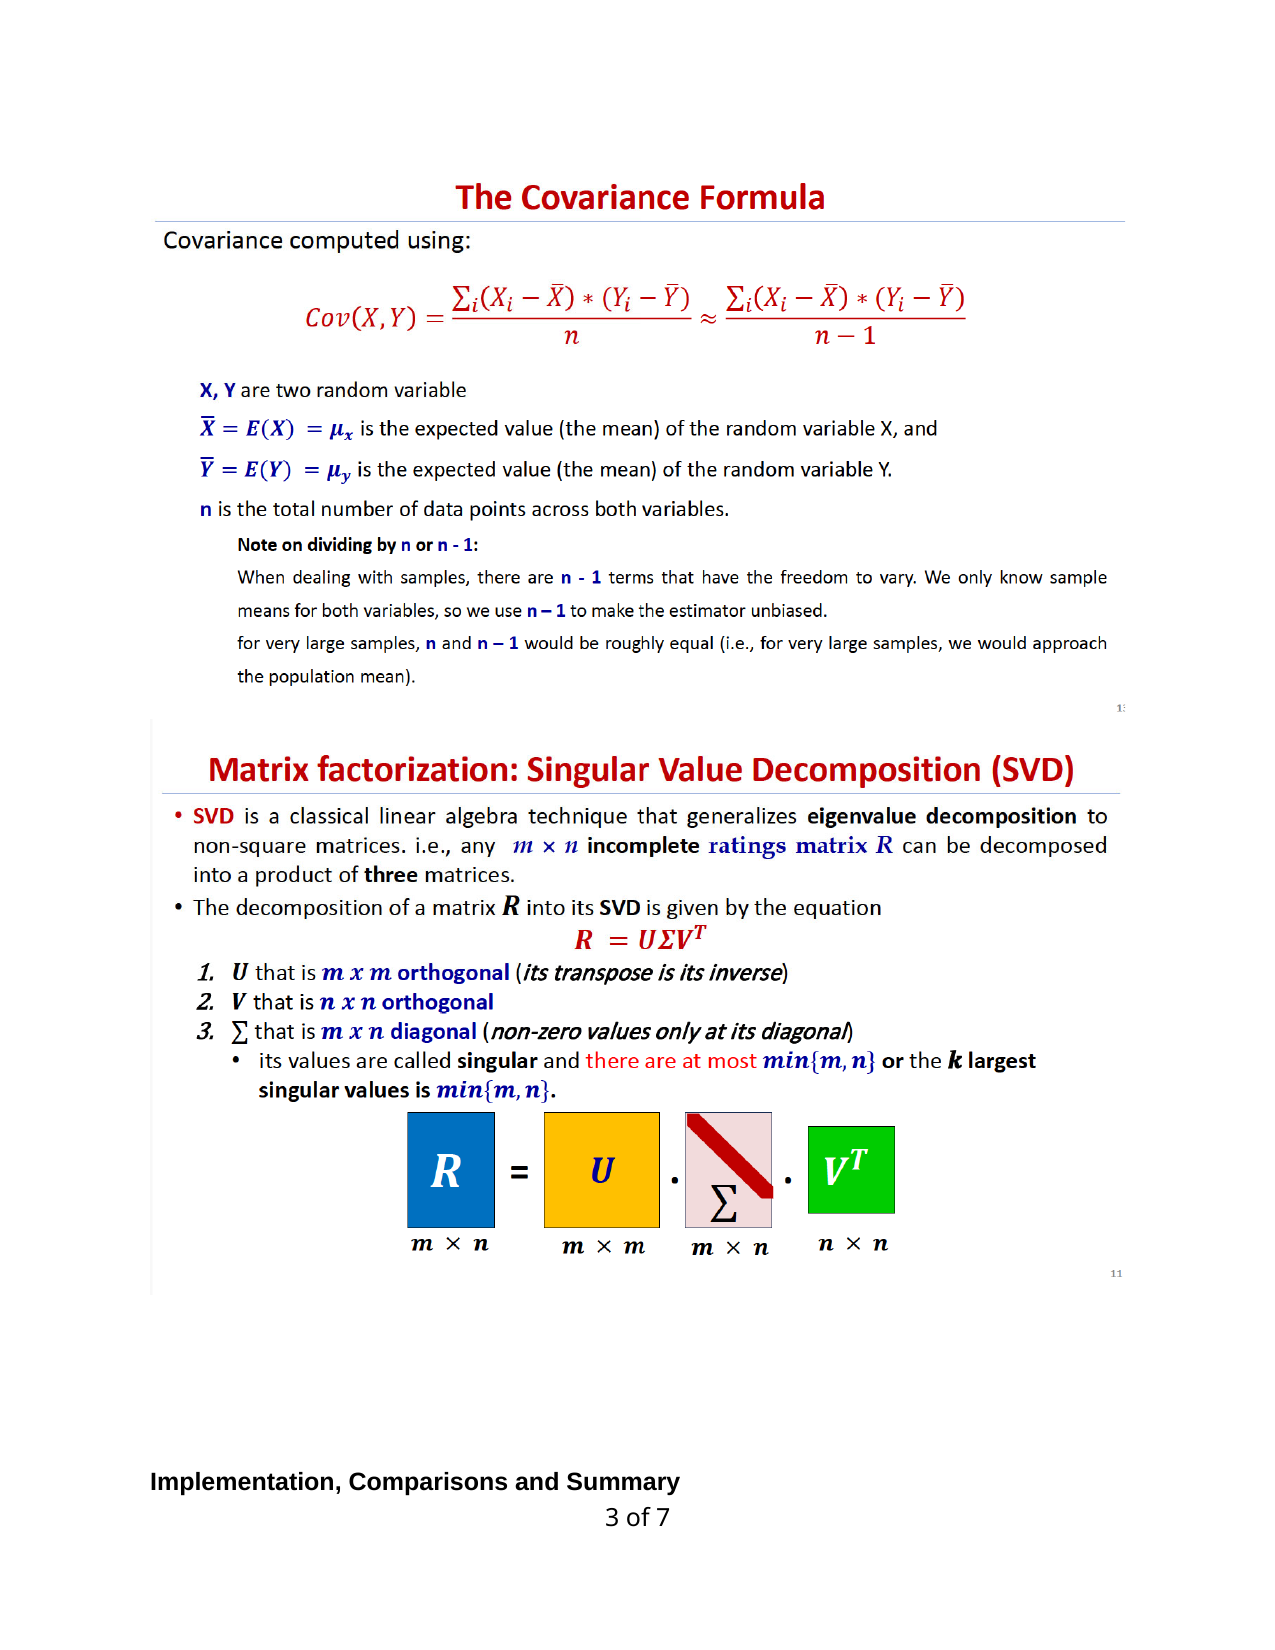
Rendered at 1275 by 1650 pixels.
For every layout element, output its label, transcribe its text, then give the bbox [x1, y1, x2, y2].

text Implementation, Comparisons and Summary [150, 1467, 1125, 1495]
